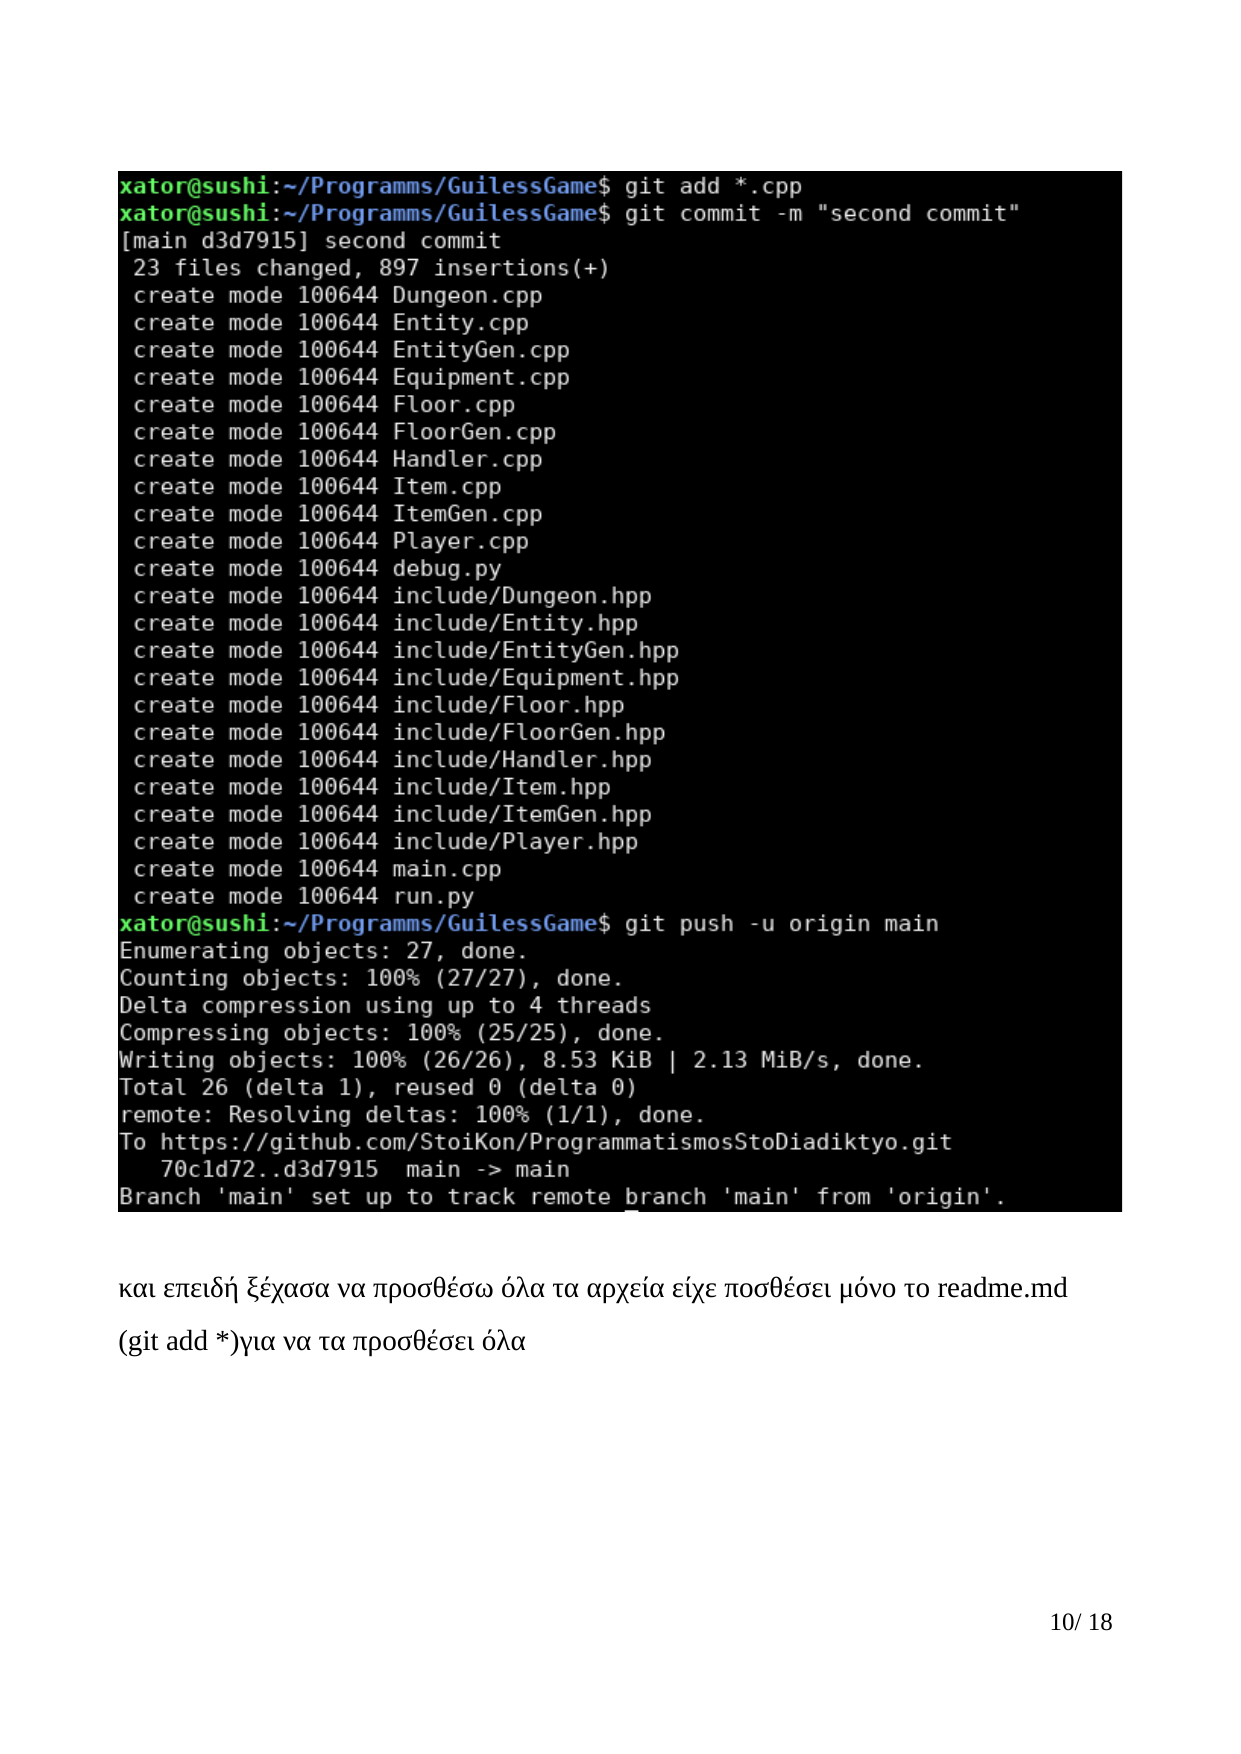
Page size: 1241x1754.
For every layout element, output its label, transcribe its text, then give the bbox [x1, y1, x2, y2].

picture [118, 171, 1123, 1212]
text και επειδή ξέχασα να προσθέσω όλα τα αρχεία είχε ποσθέσει μόνο το readme.md [118, 1270, 1122, 1303]
text (git add *)για να τα προσθέσει όλα [118, 1323, 1122, 1356]
